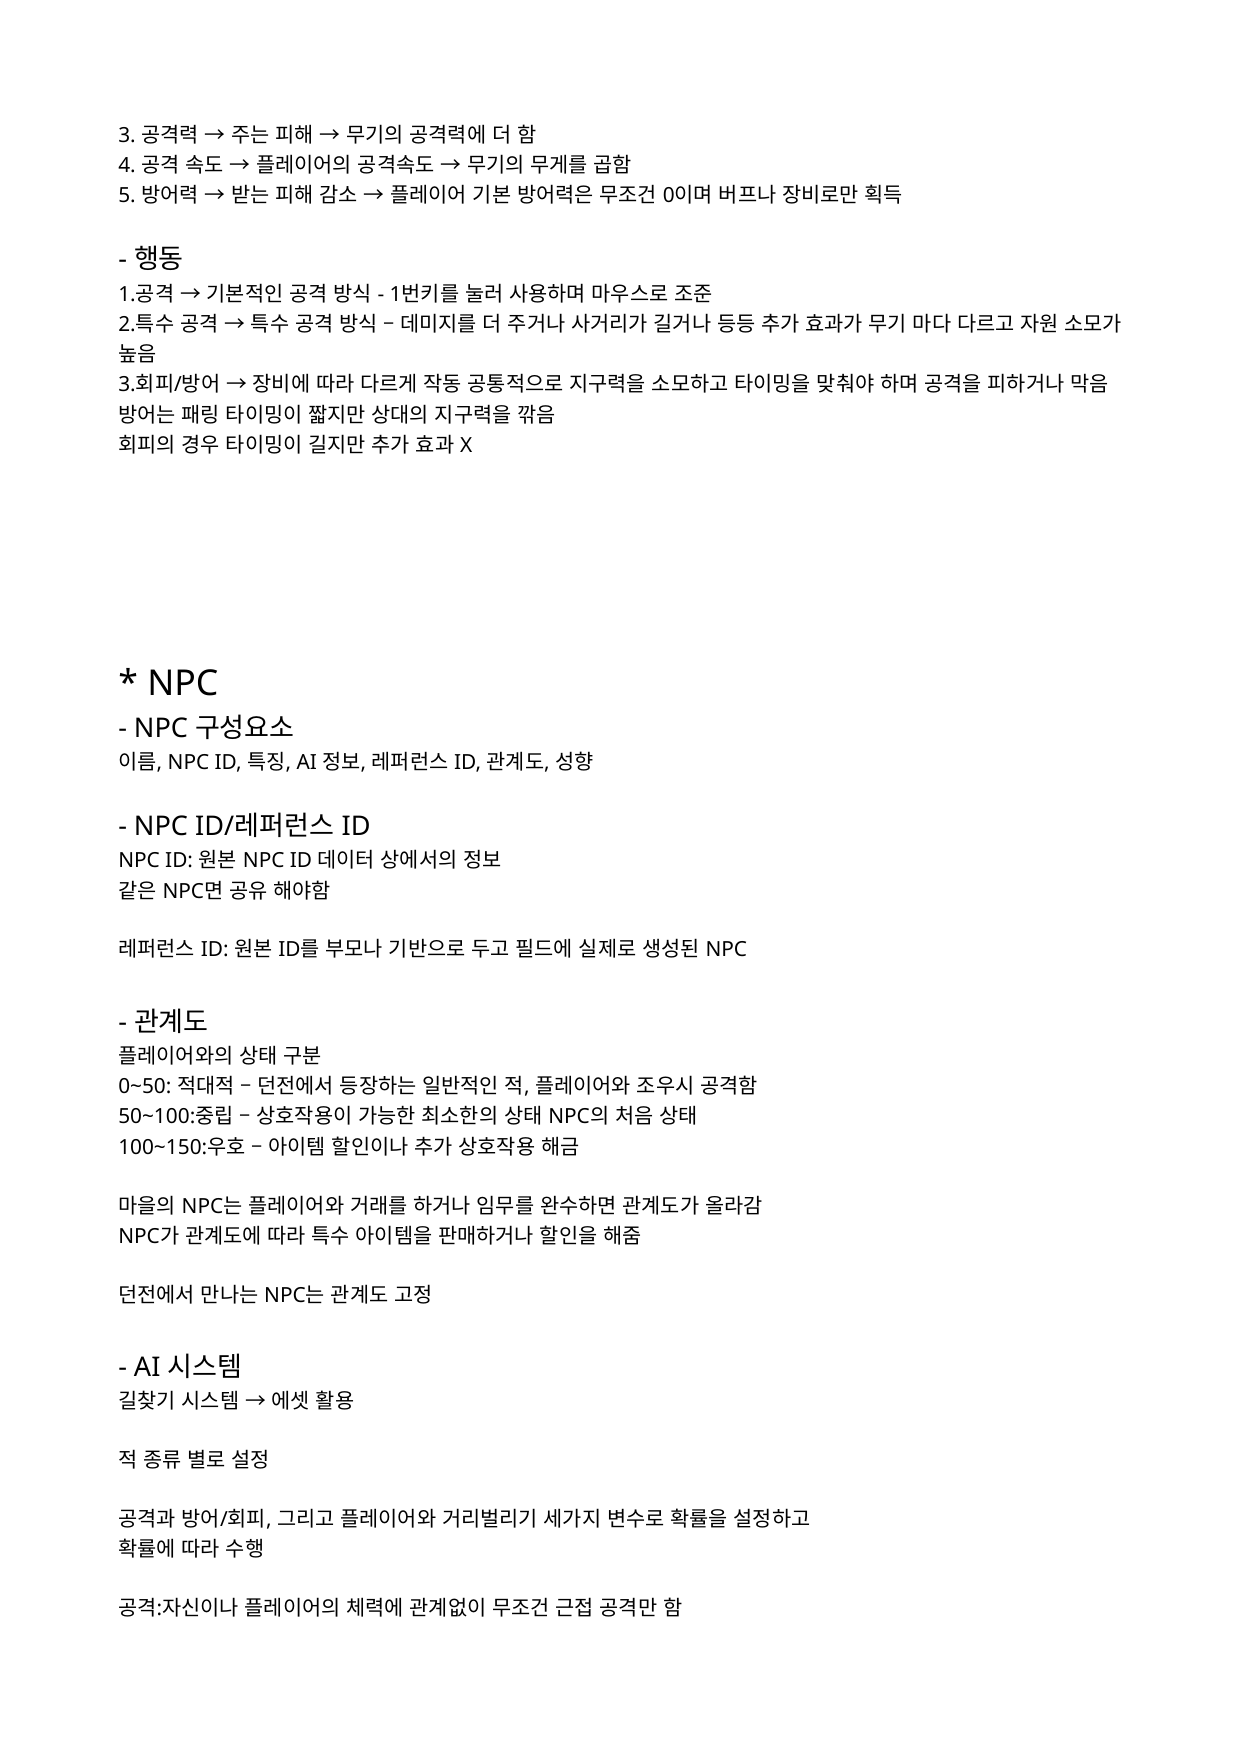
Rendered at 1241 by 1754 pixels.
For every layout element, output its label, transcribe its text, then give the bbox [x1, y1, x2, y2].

text - NPC 구성요소 [118, 706, 1122, 746]
text - 행동 [118, 237, 1122, 277]
text 3.회피/방어 → 장비에 따라 다르게 작동 공통적으로 지구력을 소모하고 타이밍을 맞춰야 하며 공격을 피하거나 막음 [118, 368, 1122, 398]
text 회피의 경우 타이밍이 길지만 추가 효과 X [118, 428, 1122, 458]
text NPC ID: 원본 NPC ID 데이터 상에서의 정보 [118, 844, 1122, 874]
text - NPC ID/레퍼런스 ID [118, 804, 1122, 844]
text 플레이어와의 상태 구분 [118, 1039, 1122, 1069]
text 100~150:우호 – 아이템 할인이나 추가 상호작용 해금 [118, 1130, 1122, 1160]
text 공격과 방어/회피, 그리고 플레이어와 거리벌리기 세가지 변수로 확률을 설정하고 [118, 1502, 1122, 1532]
text * NPC [118, 658, 1122, 706]
text 길찾기 시스템 → 에셋 활용 [118, 1384, 1122, 1415]
text 레퍼런스 ID: 원본 ID를 부모나 기반으로 두고 필드에 실제로 생성된 NPC [118, 933, 1122, 963]
text 3. 공격력 → 주는 피해 → 무기의 공격력에 더 함 [118, 118, 1122, 148]
text 4. 공격 속도 → 플레이어의 공격속도 → 무기의 무게를 곱함 [118, 148, 1122, 179]
text NPC가 관계도에 따라 특수 아이템을 판매하거나 할인을 해줌 [118, 1219, 1122, 1249]
text 확률에 따라 수행 [118, 1532, 1122, 1562]
text 50~100:중립 – 상호작용이 가능한 최소한의 상태 NPC의 처음 상태 [118, 1100, 1122, 1130]
text - AI 시스템 [118, 1345, 1122, 1384]
text 같은 NPC면 공유 해야함 [118, 874, 1122, 904]
text - 관계도 [118, 1000, 1122, 1039]
text 적 종류 별로 설정 [118, 1443, 1122, 1473]
text 0~50: 적대적 – 던전에서 등장하는 일반적인 적, 플레이어와 조우시 공격함 [118, 1069, 1122, 1100]
text 마을의 NPC는 플레이어와 거래를 하거나 임무를 완수하면 관계도가 올라감 [118, 1189, 1122, 1219]
text 이름, NPC ID, 특징, AI 정보, 레퍼런스 ID, 관계도, 성향 [118, 746, 1122, 776]
text 방어는 패링 타이밍이 짧지만 상대의 지구력을 깎음 [118, 398, 1122, 428]
text 공격:자신이나 플레이어의 체력에 관계없이 무조건 근접 공격만 함 [118, 1591, 1122, 1621]
text 5. 방어력 → 받는 피해 감소 → 플레이어 기본 방어력은 무조건 0이며 버프나 장비로만 획득 [118, 179, 1122, 209]
text 2.특수 공격 → 특수 공격 방식 – 데미지를 더 주거나 사거리가 길거나 등등 추가 효과가 무기 마다 다르고 자원 소모가 높음 [118, 307, 1122, 368]
text 던전에서 만나는 NPC는 관계도 고정 [118, 1278, 1122, 1308]
text 1.공격 → 기본적인 공격 방식 - 1번키를 눌러 사용하며 마우스로 조준 [118, 277, 1122, 307]
